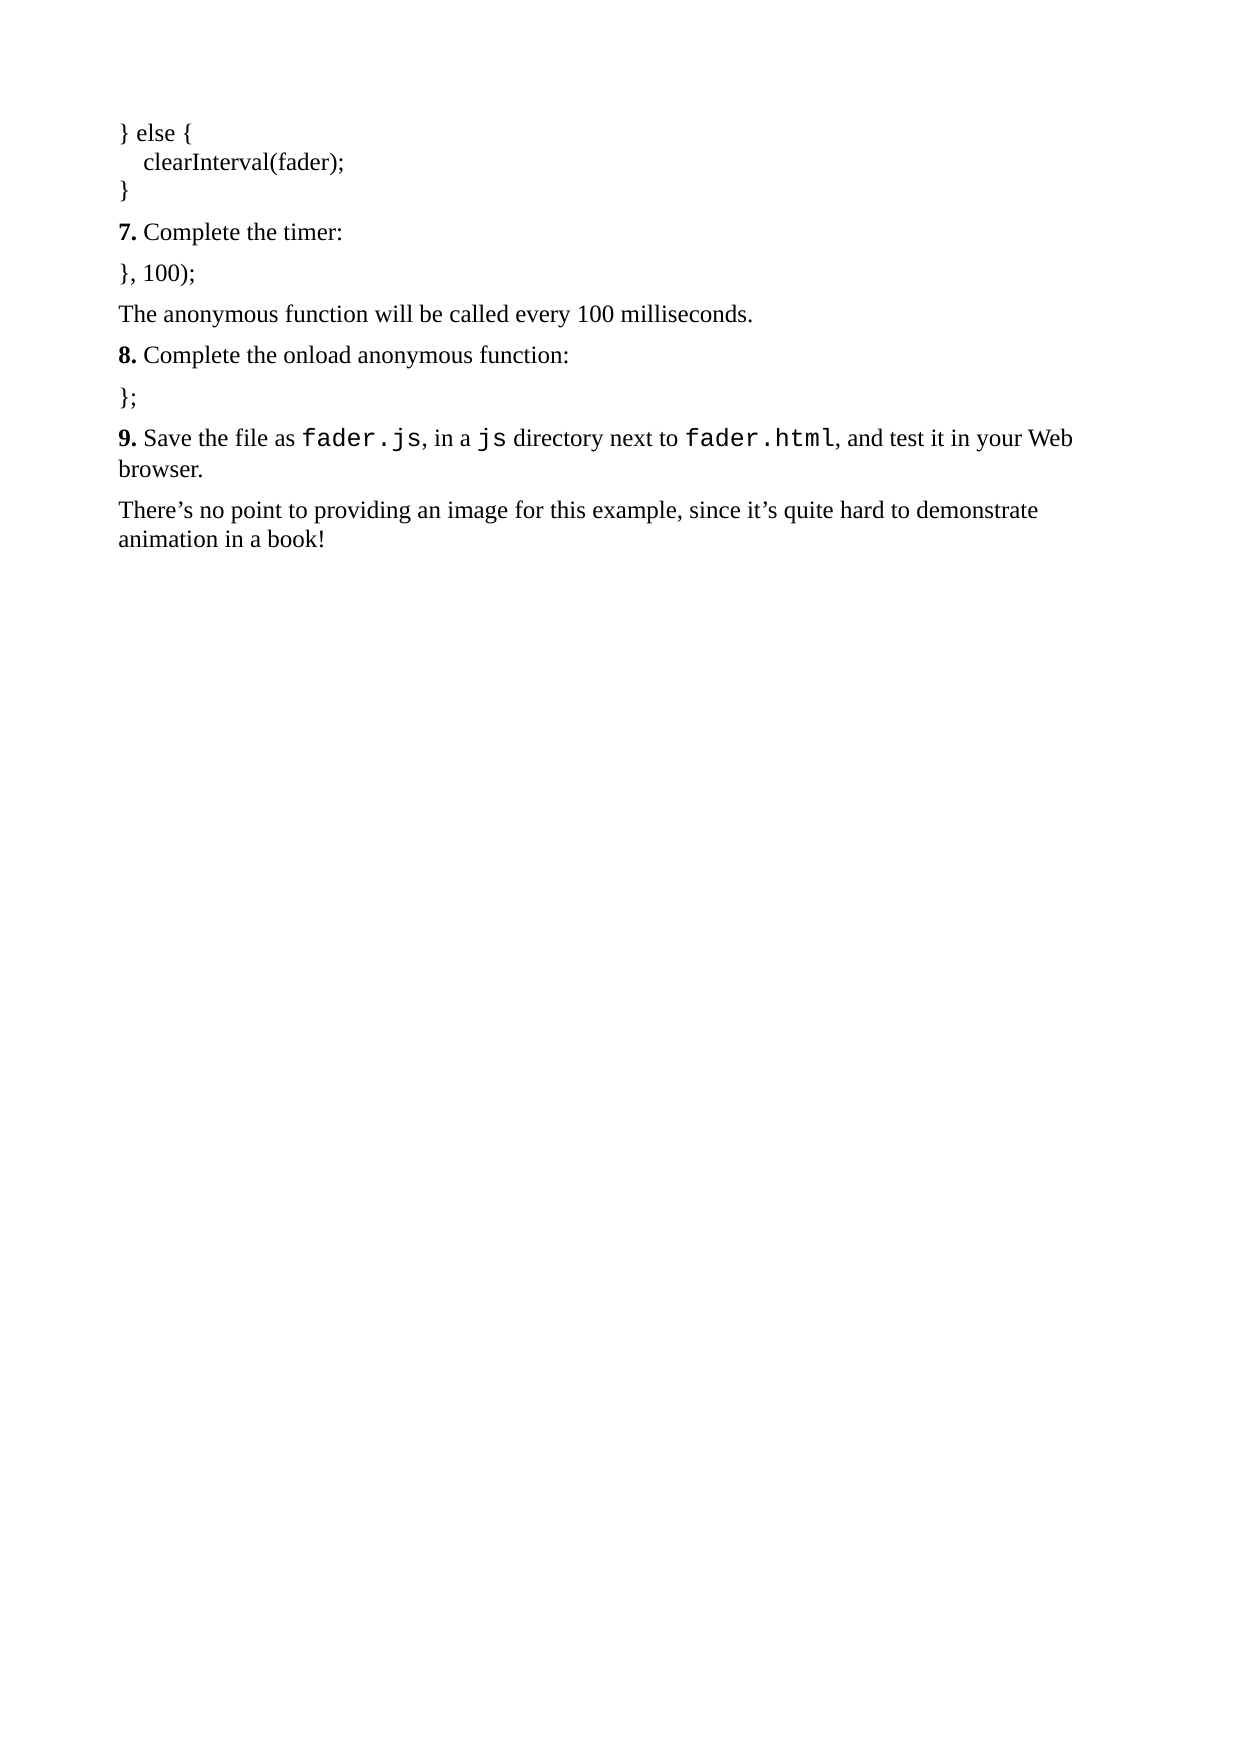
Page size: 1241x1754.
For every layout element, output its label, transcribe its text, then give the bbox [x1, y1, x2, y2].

text }, 100); [118, 258, 1122, 287]
text } else { clearInterval(fader); } [118, 118, 1122, 204]
text The anonymous function will be called every 100 milliseconds. [118, 299, 1122, 328]
text 8. Complete the onload anonymous function: [118, 341, 1122, 369]
text 7. Complete the timer: [118, 217, 1122, 246]
text }; [118, 382, 1122, 411]
text There’s no point to providing an image for this example, since it’s quite hard to demonstrate animation in a book! [118, 495, 1122, 553]
text 9. Save the file as fader.js, in a js directory next to fader.html, and test it in your Web browser. [118, 423, 1122, 483]
